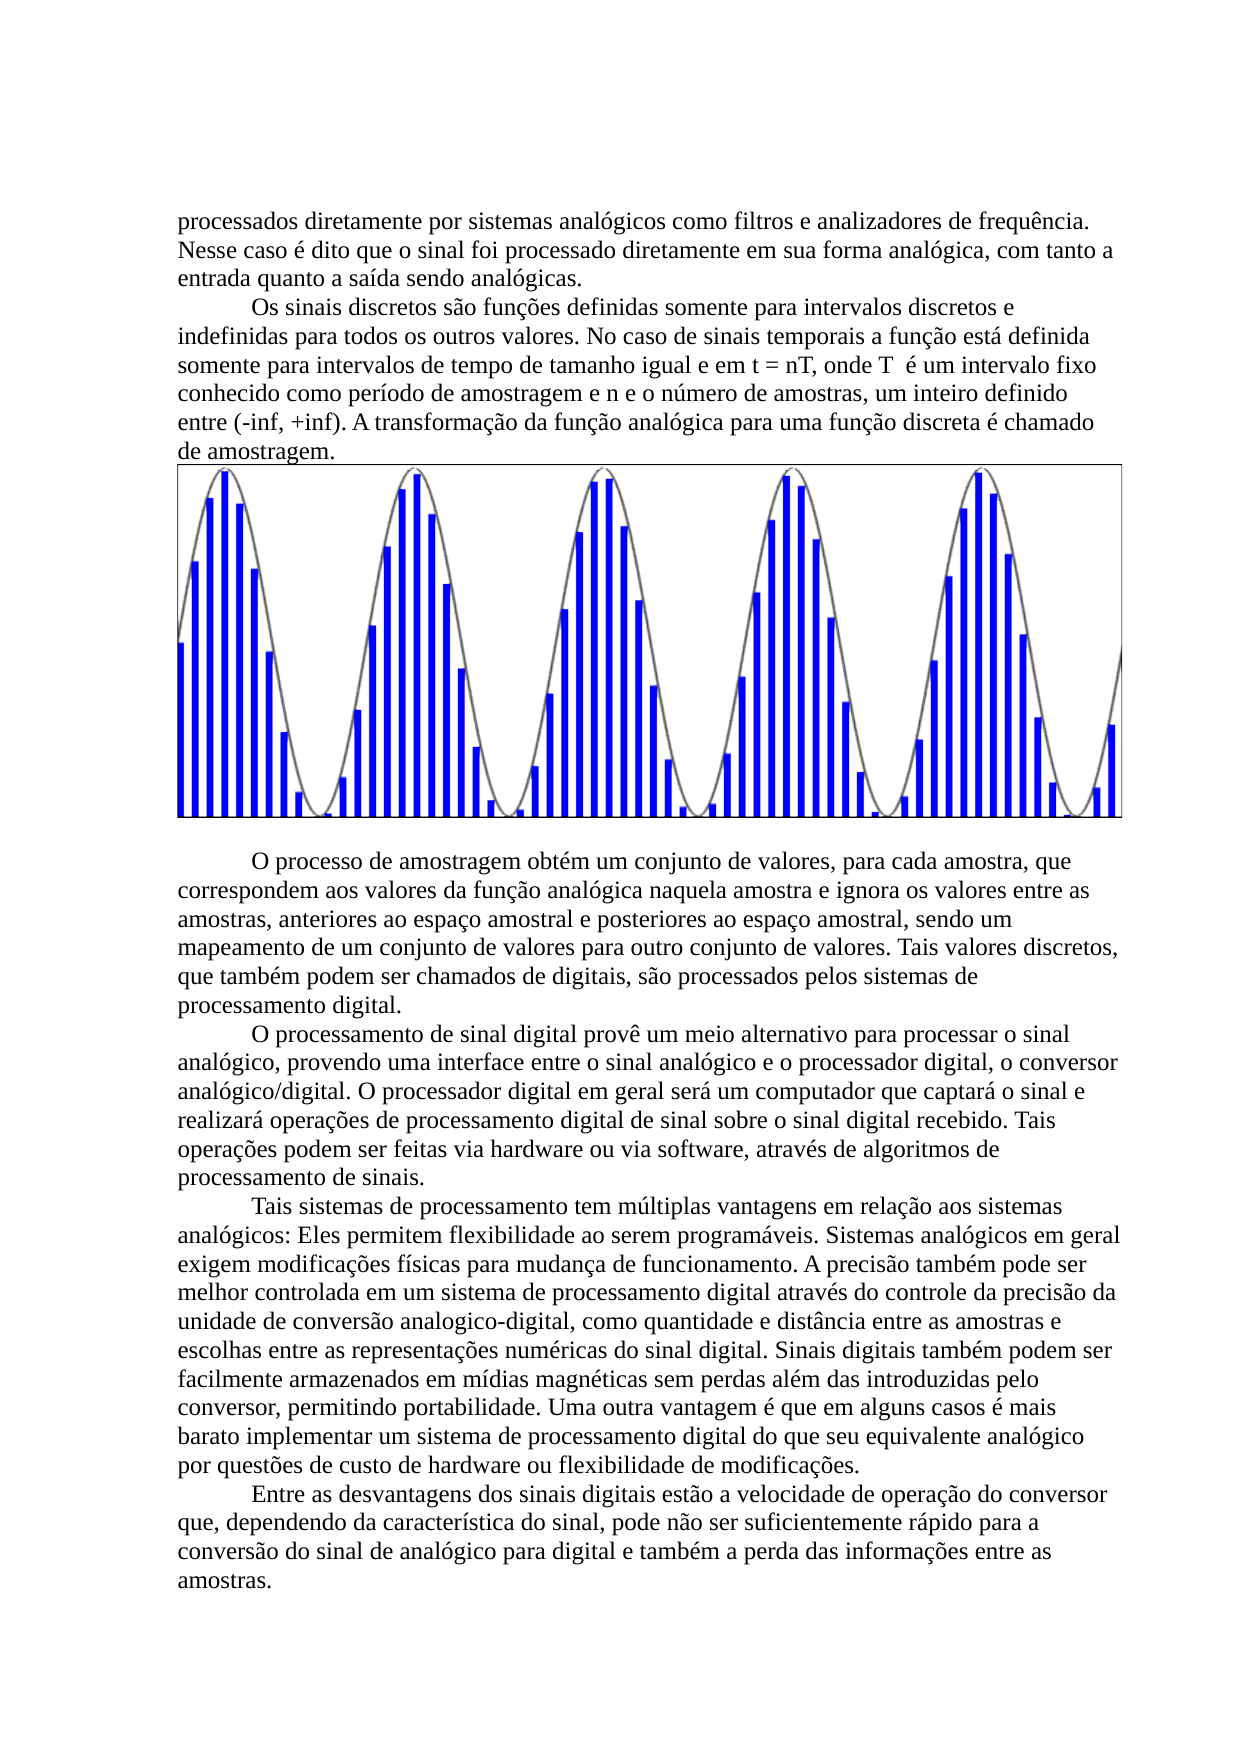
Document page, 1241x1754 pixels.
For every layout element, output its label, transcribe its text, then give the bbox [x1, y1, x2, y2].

text Entre as desvantagens dos sinais digitais estão a velocidade de operação do conversor que, dependendo da característica do sinal, pode não ser suficientemente rápido para a conversão do sinal de analógico para digital e também a perda das informações entre as amostras. [177, 1479, 1122, 1594]
picture [177, 464, 1123, 818]
text Tais sistemas de processamento tem múltiplas vantagens em relação aos sistemas analógicos: Eles permitem flexibilidade ao serem programáveis. Sistemas analógicos em geral exigem modificações físicas para mudança de funcionamento. A precisão também pode ser melhor controlada em um sistema de processamento digital através do controle da precisão da unidade de conversão analogico-digital, como quantidade e distância entre as amostras e escolhas entre as representações numéricas do sinal digital. Sinais digitais também podem ser facilmente armazenados em mídias magnéticas sem perdas além das introduzidas pelo conversor, permitindo portabilidade. Uma outra vantagem é que em alguns casos é mais barato implementar um sistema de processamento digital do que seu equivalente analógico por questões de custo de hardware ou flexibilidade de modificações. [177, 1191, 1122, 1479]
text processados diretamente por sistemas analógicos como filtros e analizadores de frequência. Nesse caso é dito que o sinal foi processado diretamente em sua forma analógica, com tanto a entrada quanto a saída sendo analógicas. [177, 206, 1122, 292]
text O processo de amostragem obtém um conjunto de valores, para cada amostra, que correspondem aos valores da função analógica naquela amostra e ignora os valores entre as amostras, anteriores ao espaço amostral e posteriores ao espaço amostral, sendo um mapeamento de um conjunto de valores para outro conjunto de valores. Tais valores discretos, que também podem ser chamados de digitais, são processados pelos sistemas de processamento digital. [177, 846, 1122, 1019]
text Os sinais discretos são funções definidas somente para intervalos discretos e indefinidas para todos os outros valores. No caso de sinais temporais a função está definida somente para intervalos de tempo de tamanho igual e em t = nT, onde T é um intervalo fixo conhecido como período de amostragem e n e o número de amostras, um inteiro definido entre (-inf, +inf). A transformação da função analógica para uma função discreta é chamado de amostragem. [177, 292, 1122, 464]
text O processamento de sinal digital provê um meio alternativo para processar o sinal analógico, provendo uma interface entre o sinal analógico e o processador digital, o conversor analógico/digital. O processador digital em geral será um computador que captará o sinal e realizará operações de processamento digital de sinal sobre o sinal digital recebido. Tais operações podem ser feitas via hardware ou via software, através de algoritmos de processamento de sinais. [177, 1019, 1122, 1191]
